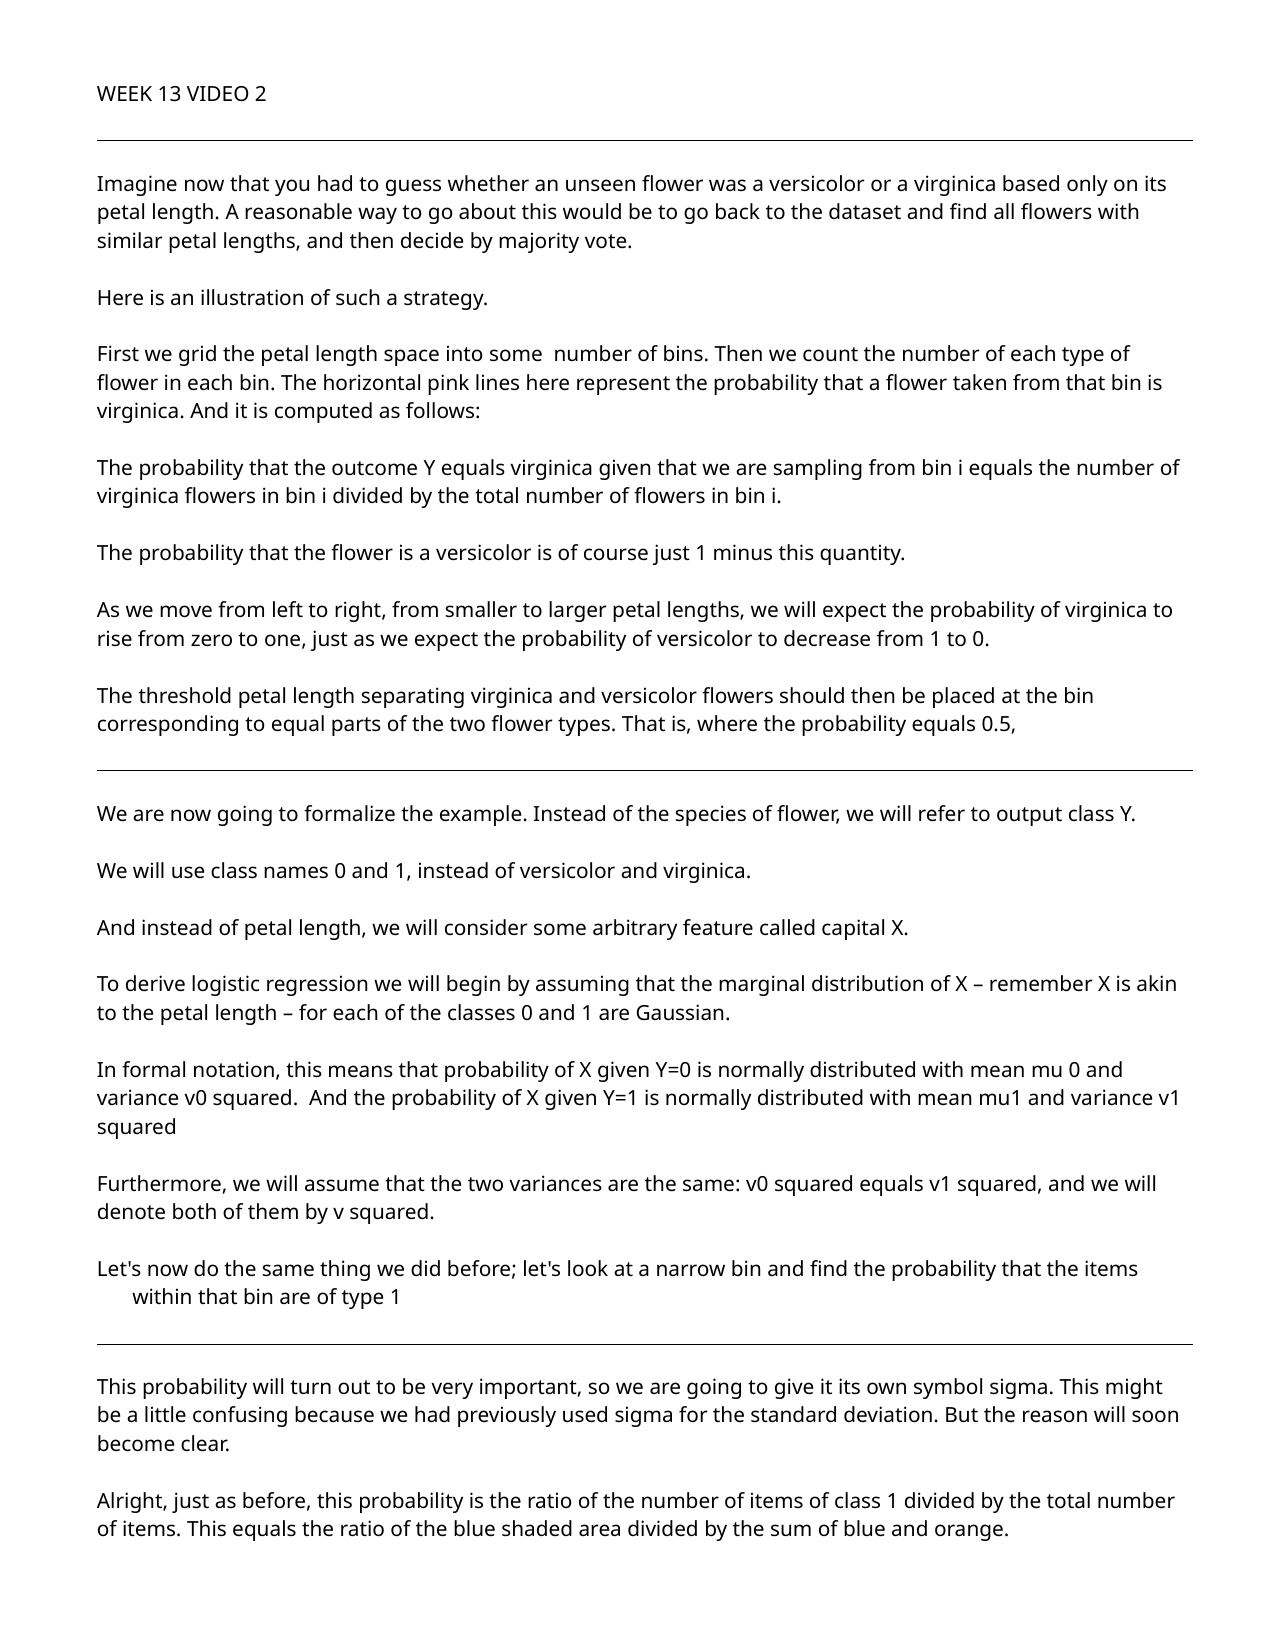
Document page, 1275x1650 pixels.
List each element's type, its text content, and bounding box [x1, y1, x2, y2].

text In formal notation, this means that probability of X given Y=0 is normally distributed with mean mu 0 and variance v0 squared. And the probability of X given Y=1 is normally distributed with mean mu1 and variance v1 squared [97, 1055, 1193, 1140]
text The probability that the outcome Y equals virginica given that we are sampling from bin i equals the number of virginica flowers in bin i divided by the total number of flowers in bin i. [97, 453, 1193, 510]
text Let's now do the same thing we did before; let's look at a narrow bin and find the probability that the items within that bin are of type 1 [97, 1254, 1193, 1311]
text To derive logistic regression we will begin by assuming that the marginal distribution of X – remember X is akin to the petal length – for each of the classes 0 and 1 are Gaussian. [97, 969, 1193, 1026]
text Here is an illustration of such a strategy. [97, 283, 1193, 311]
text This probability will turn out to be very important, so we are going to give it its own symbol sigma. This might be a little confusing because we had previously used sigma for the standard deviation. But the reason will soon become clear. [97, 1372, 1193, 1457]
text Alright, just as before, this probability is the ratio of the number of items of class 1 divided by the total number of items. This equals the ratio of the blue shaded area divided by the sum of blue and orange. [97, 1486, 1193, 1543]
text As we move from left to right, from smaller to larger petal lengths, we will expect the probability of virginica to rise from zero to one, just as we expect the probability of versicolor to decrease from 1 to 0. [97, 595, 1193, 652]
text WEEK 13 VIDEO 2 [97, 79, 1193, 107]
text We will use class names 0 and 1, instead of versicolor and virginica. [97, 856, 1193, 884]
text First we grid the petal length space into some number of bins. Then we count the number of each type of flower in each bin. The horizontal pink lines here represent the probability that a flower taken from that bin is virginica. And it is computed as follows: [97, 339, 1193, 425]
text We are now going to formalize the example. Instead of the species of flower, we will refer to output class Y. [97, 799, 1193, 827]
text Furthermore, we will assume that the two variances are the same: v0 squared equals v1 squared, and we will denote both of them by v squared. [97, 1169, 1193, 1226]
text The threshold petal length separating virginica and versicolor flowers should then be placed at the bin corresponding to equal parts of the two flower types. That is, where the probability equals 0.5, [97, 681, 1193, 738]
text The probability that the flower is a versicolor is of course just 1 minus this quantity. [97, 538, 1193, 567]
text And instead of petal length, we will consider some arbitrary feature called capital X. [97, 913, 1193, 941]
text Imagine now that you had to guess whether an unseen flower was a versicolor or a virginica based only on its petal length. A reasonable way to go about this would be to go back to the dataset and find all flowers with similar petal lengths, and then decide by majority vote. [97, 169, 1193, 254]
